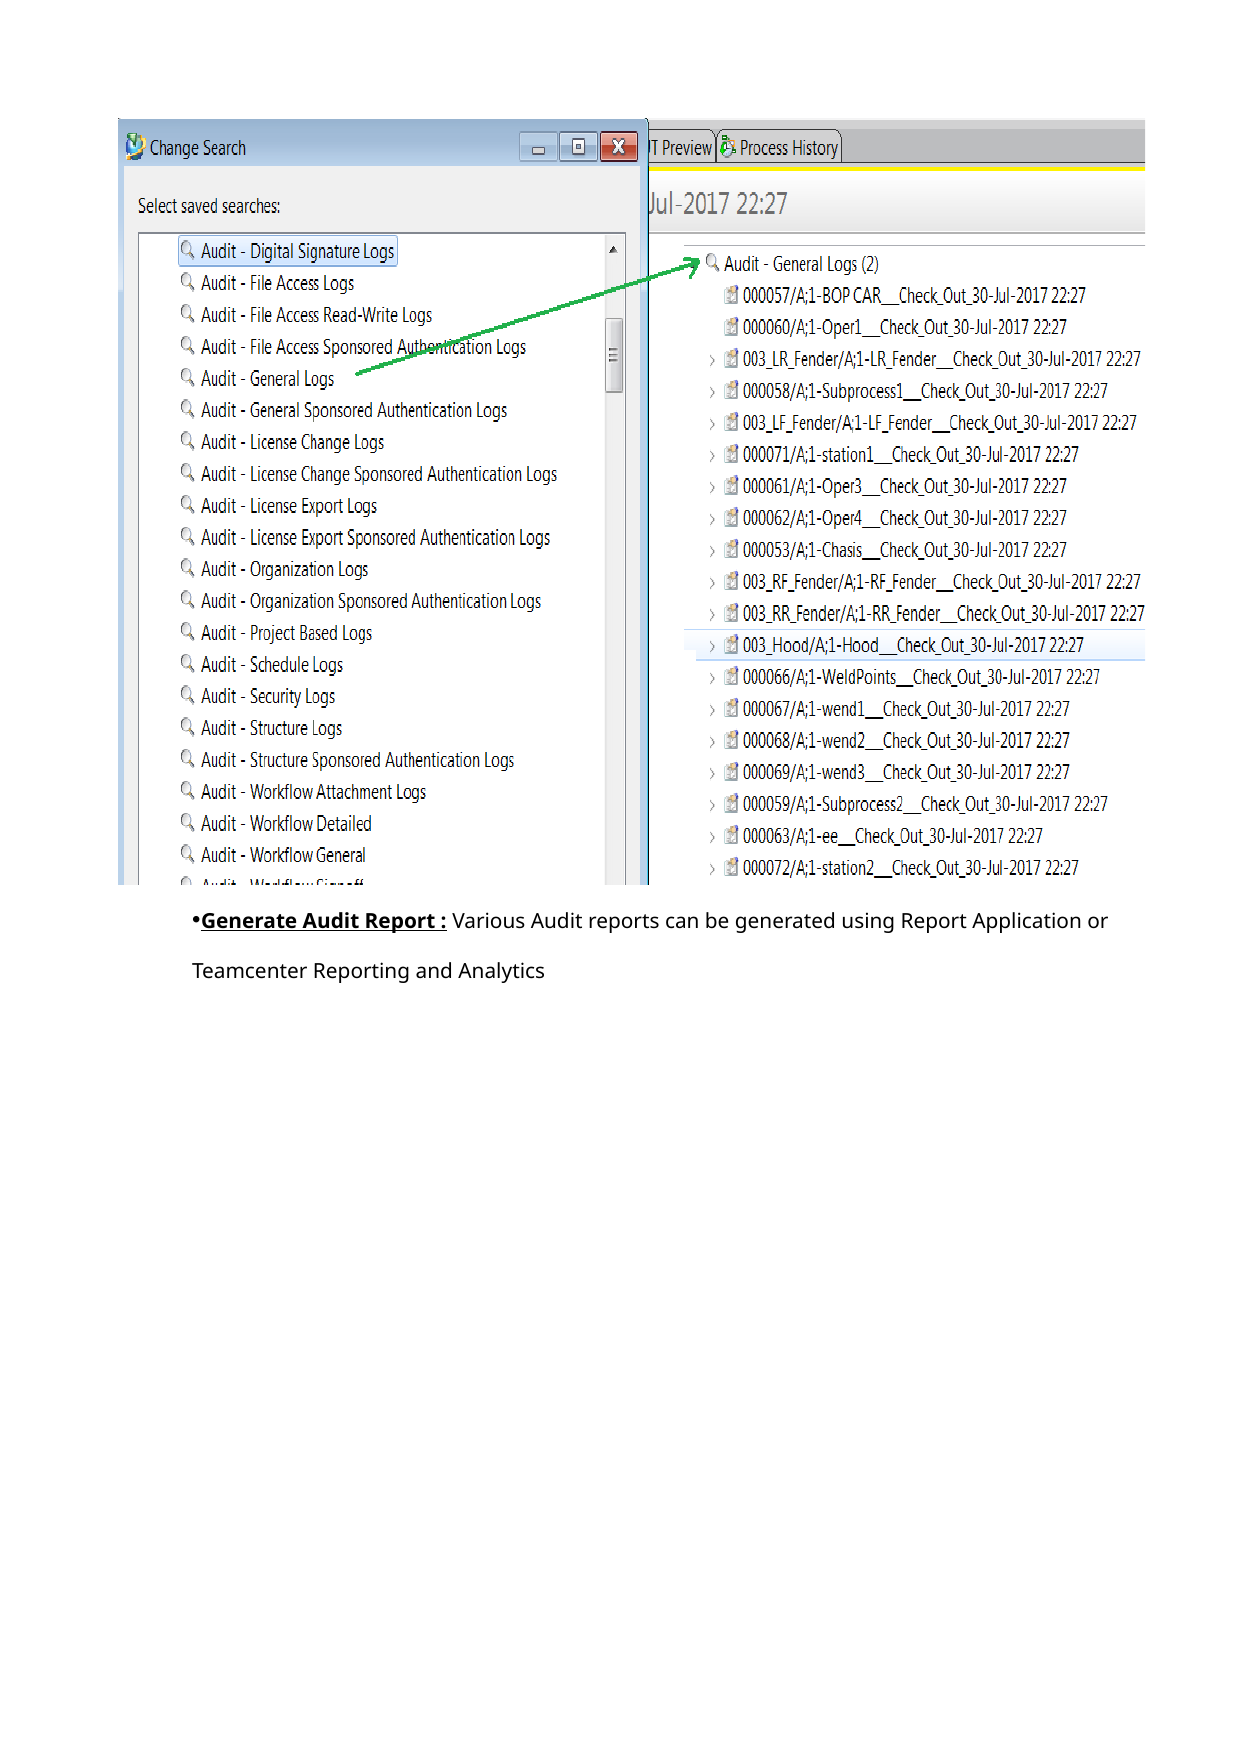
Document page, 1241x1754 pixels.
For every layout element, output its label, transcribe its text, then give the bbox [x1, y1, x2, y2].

list Generate Audit Report : Various Audit reports can be generated using Report Application or Teamcenter Reporting and Analytics [118, 885, 1122, 984]
picture [118, 118, 1146, 885]
